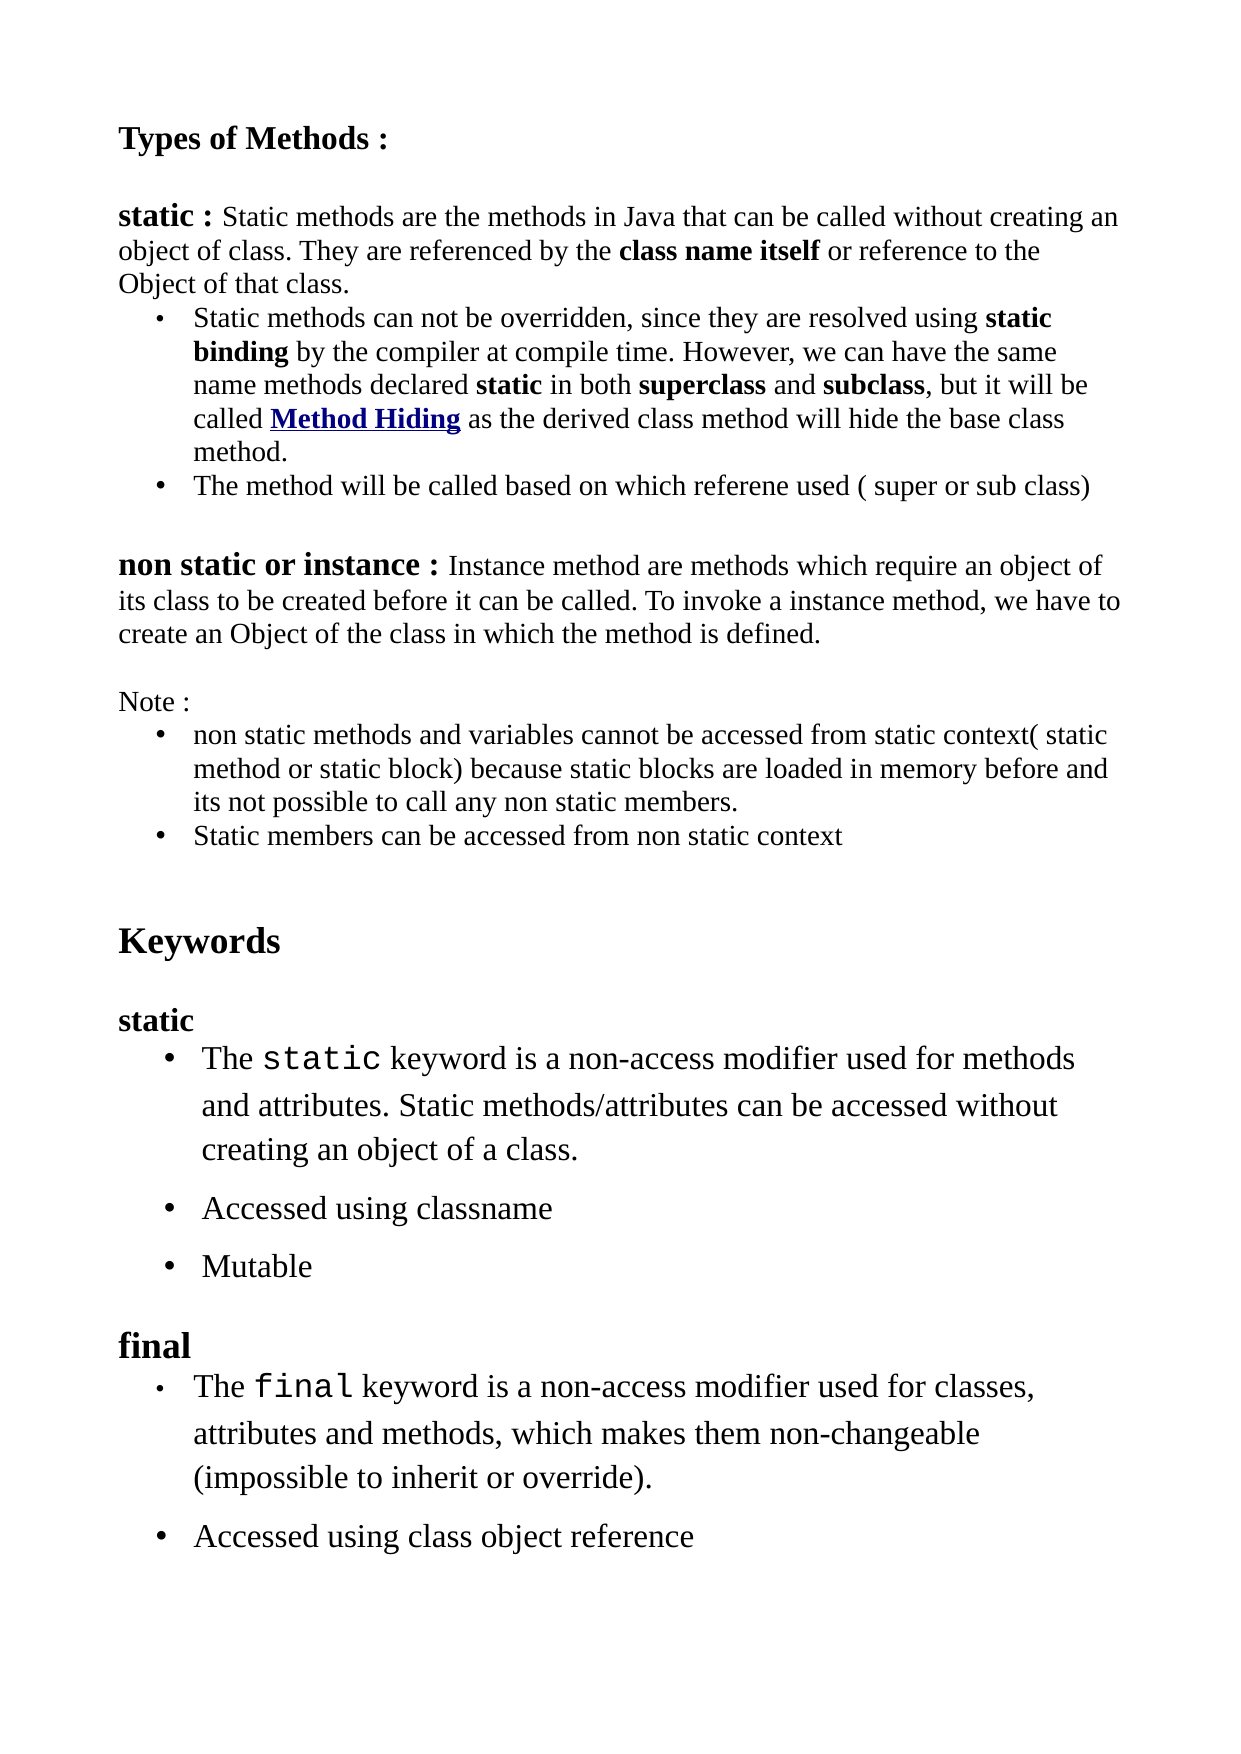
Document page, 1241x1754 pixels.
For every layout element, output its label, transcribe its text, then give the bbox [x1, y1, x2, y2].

list non static methods and variables cannot be accessed from static context( static method or static block) because static blocks are loaded in memory before and its not possible to call any non static members. [156, 717, 1122, 818]
list The method will be called based on which referene used ( super or sub class) [156, 468, 1122, 502]
text static [118, 1000, 1122, 1038]
list The static keyword is a non-access modifier used for methods and attributes. Static methods/attributes can be accessed without creating an object of a class. [164, 1038, 1122, 1168]
list Static members can be accessed from non static context [156, 818, 1122, 852]
list Accessed using classname [164, 1188, 1122, 1226]
list Accessed using class object reference [156, 1516, 1122, 1554]
list Mutable [164, 1247, 1122, 1285]
text non static or instance : Instance method are methods which require an object of its class to be created before it can be called. To invoke a instance method, we have to create an Object of the class in which the method is defined. [118, 545, 1122, 650]
list Static methods can not be overridden, since they are resolved using static binding by the compiler at compile time. However, we can have the same name methods declared static in both superclass and subclass, but it will be called Method Hiding as the derived class method will hide the base class method. [156, 300, 1122, 468]
list The final keyword is a non-access modifier used for classes, attributes and methods, which makes them non-changeable (impossible to inherit or override). [156, 1367, 1122, 1496]
text Keywords [118, 919, 1122, 962]
text Note : [118, 684, 1122, 717]
text final [118, 1323, 1122, 1367]
text Types of Methods : [118, 118, 1122, 156]
text static : Static methods are the methods in Java that can be called without creating an object of class. They are referenced by the class name itself or reference to the Object of that class. [118, 195, 1122, 300]
